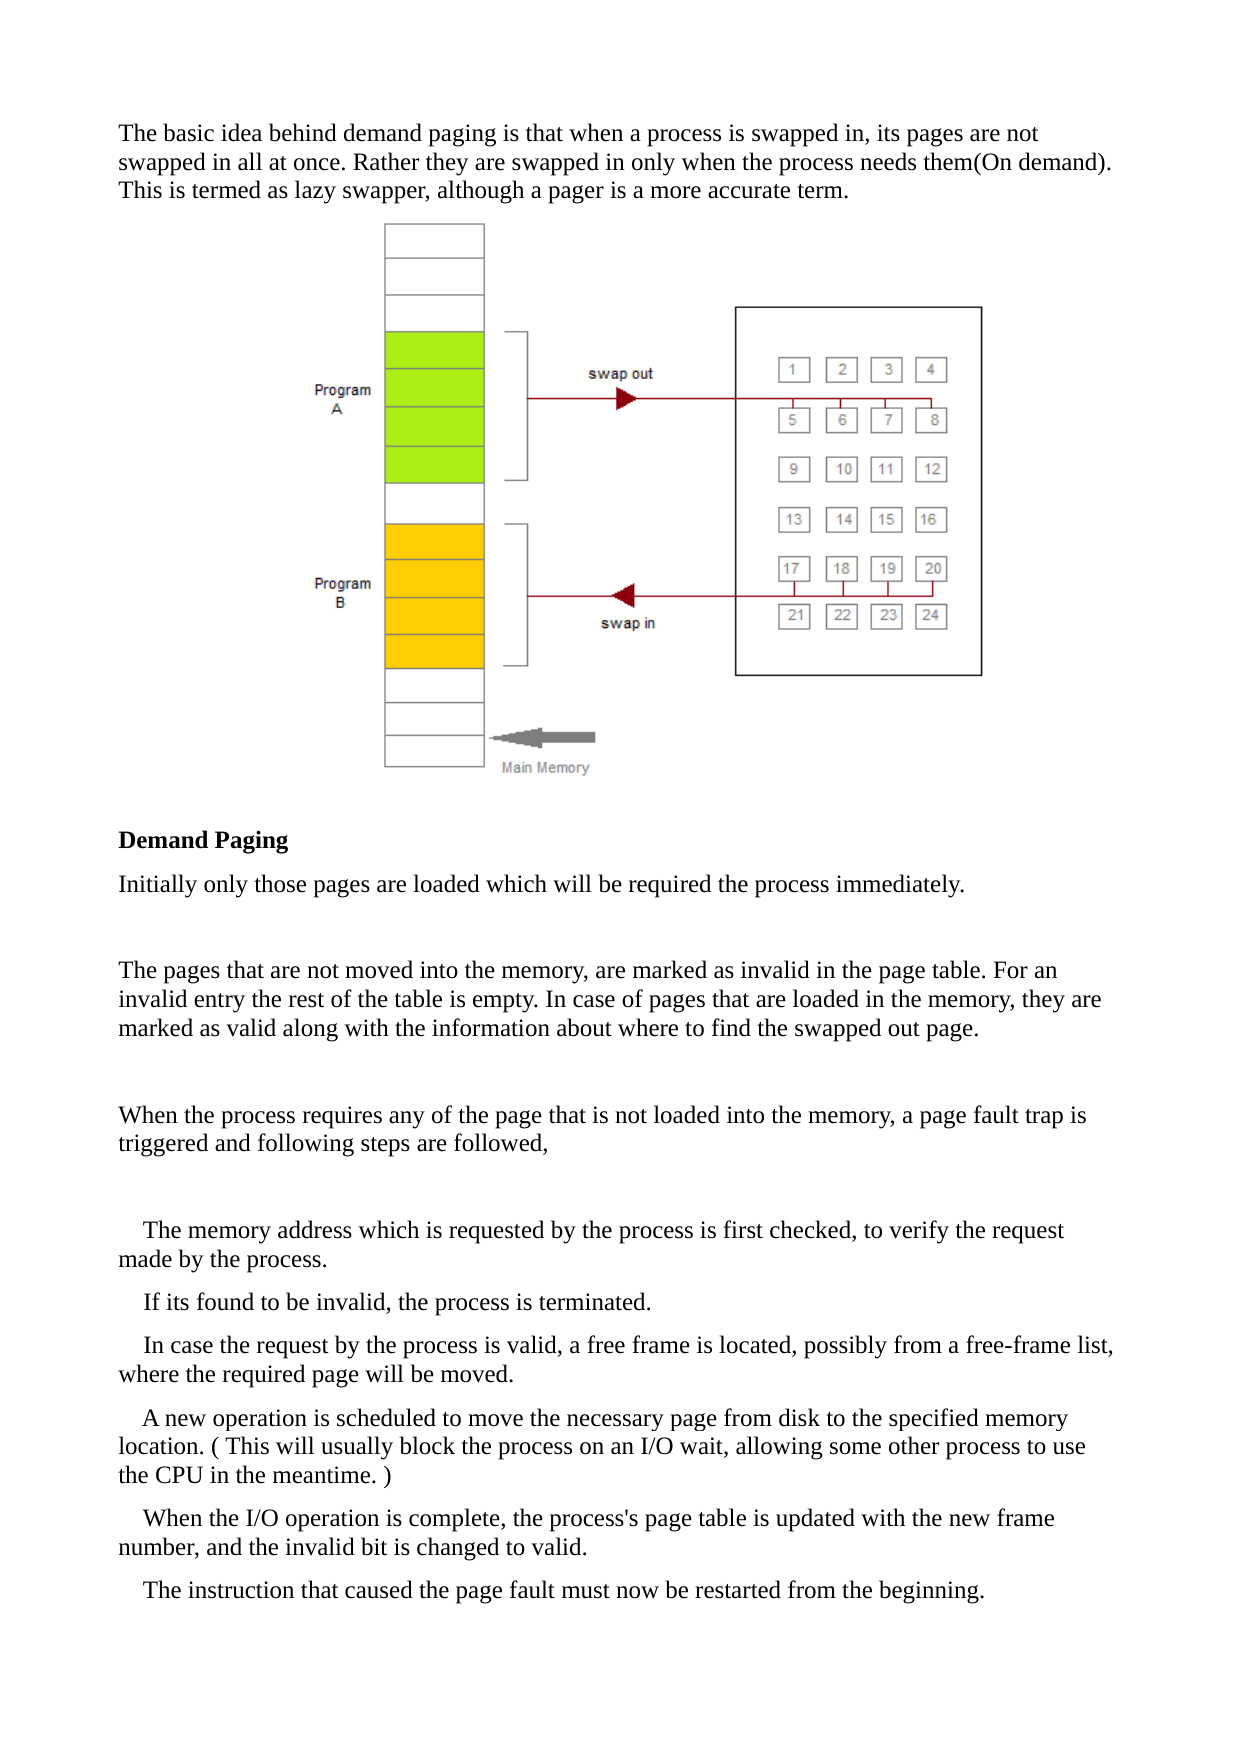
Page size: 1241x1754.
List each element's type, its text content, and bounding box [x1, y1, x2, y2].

text The memory address which is requested by the process is first checked, to verify the request made by the process. [118, 1215, 1122, 1273]
text The pages that are not moved into the memory, are marked as invalid in the page table. For an invalid entry the rest of the table is empty. In case of pages that are loaded in the memory, they are marked as valid along with the information about where to find the swapped out page. [118, 956, 1122, 1042]
text Demand Paging [118, 826, 1122, 854]
picture [242, 214, 1023, 788]
text The instruction that caused the page fault must now be restarted from the beginning. [118, 1576, 1122, 1604]
text When the process requires any of the page that is not loaded into the memory, a page fault trap is triggered and following steps are followed, [118, 1100, 1122, 1157]
text The basic idea behind demand paging is that when a process is swapped in, its pages are not swapped in all at once. Rather they are swapped in only when the process needs them(On demand). This is termed as lazy swapper, although a pager is a more accurate term. [118, 118, 1122, 204]
text A new operation is scheduled to move the necessary page from disk to the specified memory location. ( This will usually block the process on an I/O wait, allowing some other process to use the CPU in the meantime. ) [118, 1403, 1122, 1489]
text When the I/O operation is complete, the process's page table is updated with the new frame number, and the invalid bit is changed to valid. [118, 1503, 1122, 1561]
text Initially only those pages are loaded which will be required the process immediately. [118, 869, 1122, 898]
text In case the request by the process is valid, a free frame is located, possibly from a free-frame list, where the required page will be moved. [118, 1331, 1122, 1388]
text If its found to be invalid, the process is terminated. [118, 1287, 1122, 1316]
